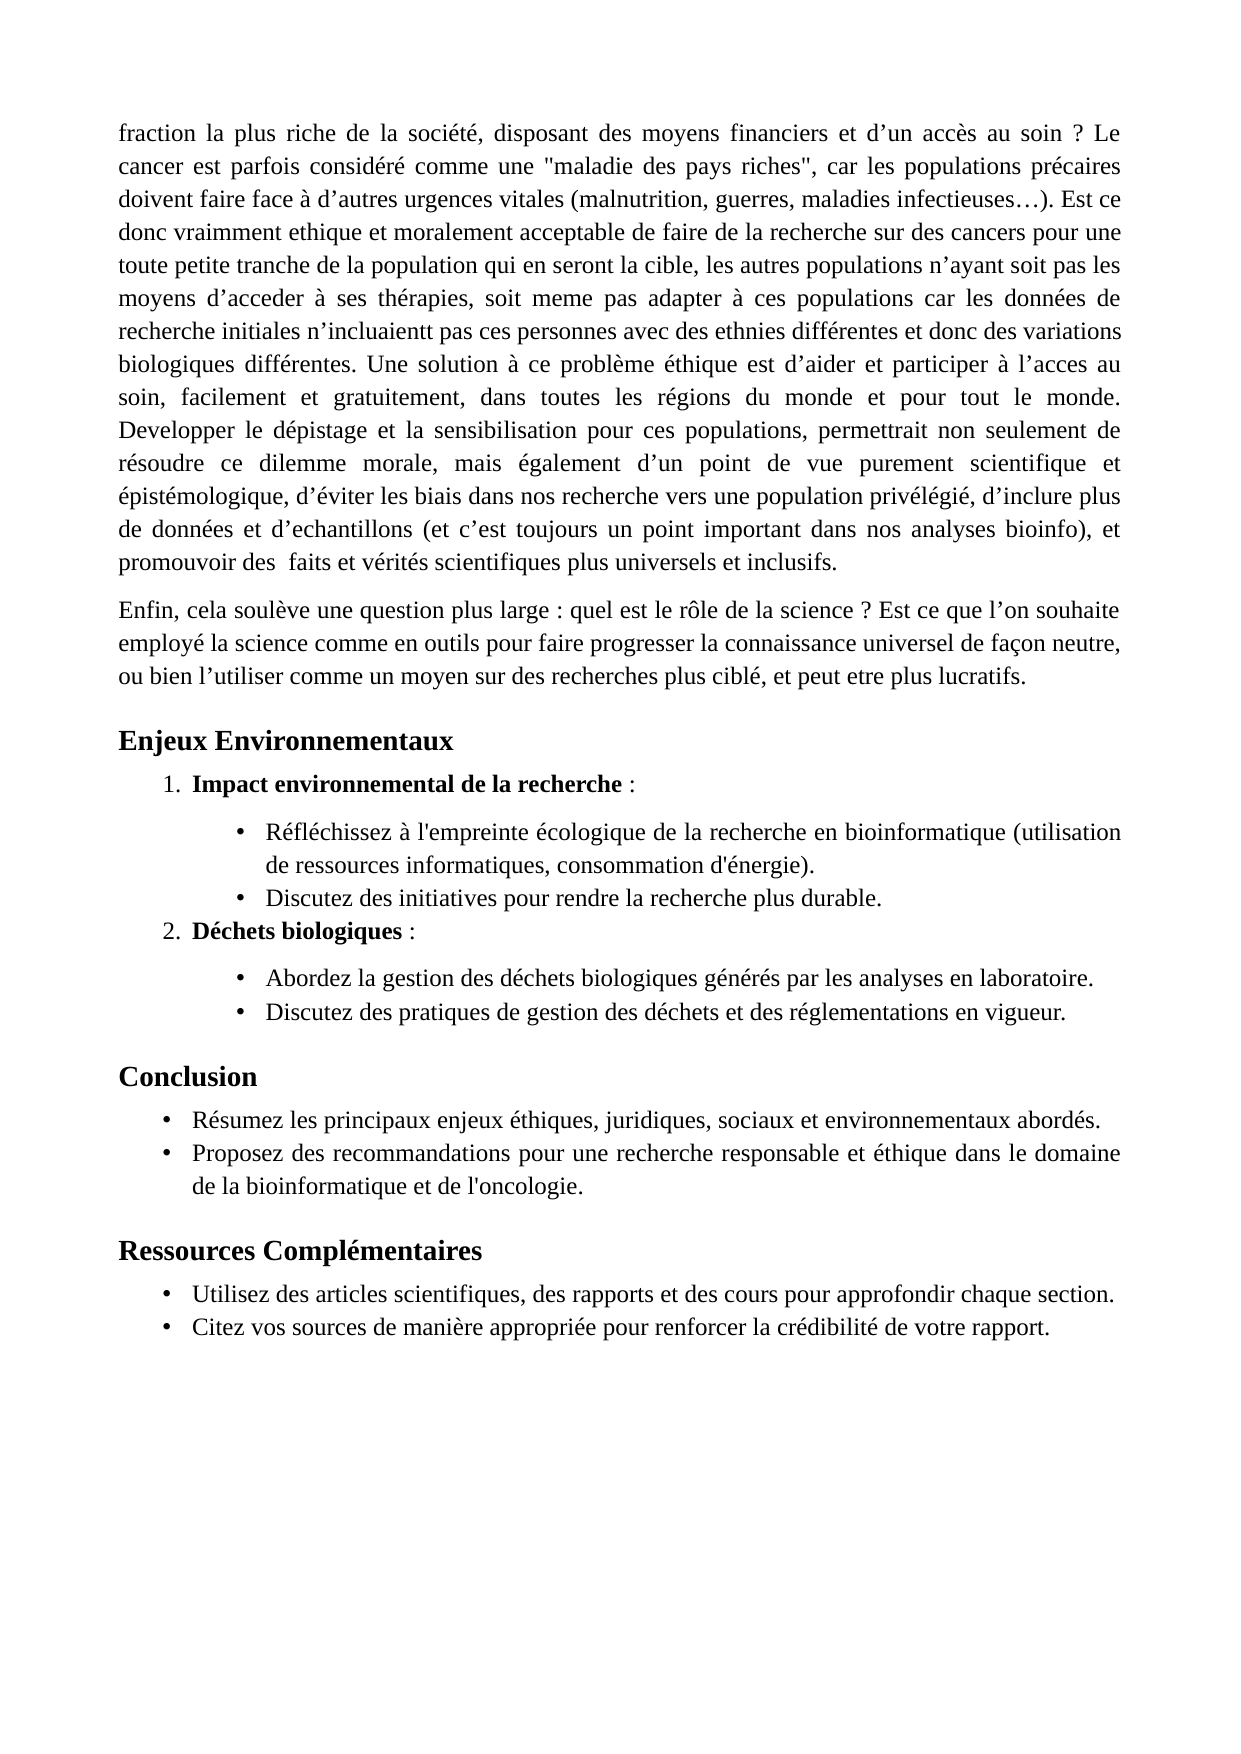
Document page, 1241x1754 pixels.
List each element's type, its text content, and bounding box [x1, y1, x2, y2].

subtitle Ressources Complémentaires [118, 1233, 1122, 1267]
list Citez vos sources de manière appropriée pour renforcer la crédibilité de votre rapport. [162, 1312, 1122, 1341]
list Résumez les principaux enjeux éthiques, juridiques, sociaux et environnementaux abordés. [162, 1105, 1122, 1133]
list Abordez la gestion des déchets biologiques générés par les analyses en laboratoire. [236, 963, 1122, 992]
list Déchets biologiques : [162, 916, 1122, 945]
text Enfin, cela soulève une question plus large : quel est le rôle de la science ? Est ce que l’on souhaite employé la science comme en outils pour faire progresser la connaissance universel de façon neutre, ou bien l’utiliser comme un moyen sur des recherches plus ciblé, et peut etre plus lucratifs. [118, 595, 1122, 690]
list Réfléchissez à l'empreinte écologique de la recherche en bioinformatique (utilisation de ressources informatiques, consommation d'énergie). [236, 817, 1122, 879]
text fraction la plus riche de la société, disposant des moyens financiers et d’un accès au soin ? Le cancer est parfois considéré comme une "maladie des pays riches", car les populations précaires doivent faire face à d’autres urgences vitales (malnutrition, guerres, maladies infectieuses…). Est ce donc vraimment ethique et moralement acceptable de faire de la recherche sur des cancers pour une toute petite tranche de la population qui en seront la cible, les autres populations n’ayant soit pas les moyens d’acceder à ses thérapies, soit meme pas adapter à ces populations car les données de recherche initiales n’incluaientt pas ces personnes avec des ethnies différentes et donc des variations biologiques différentes. Une solution à ce problème éthique est d’aider et participer à l’acces au soin, facilement et gratuitement, dans toutes les régions du monde et pour tout le monde. Developper le dépistage et la sensibilisation pour ces populations, permettrait non seulement de résoudre ce dilemme morale, mais également d’un point de vue purement scientifique et épistémologique, d’éviter les biais dans nos recherche vers une population privélégié, d’inclure plus de données et d’echantillons (et c’est toujours un point important dans nos analyses bioinfo), et promouvoir des faits et vérités scientifiques plus universels et inclusifs. [118, 118, 1122, 576]
list Discutez des pratiques de gestion des déchets et des réglementations en vigueur. [236, 997, 1122, 1025]
list Proposez des recommandations pour une recherche responsable et éthique dans le domaine de la bioinformatique et de l'oncologie. [162, 1138, 1122, 1199]
list Discutez des initiatives pour rendre la recherche plus durable. [236, 883, 1122, 912]
list Impact environnemental de la recherche : [162, 769, 1122, 798]
subtitle Conclusion [118, 1059, 1122, 1092]
subtitle Enjeux Environnementaux [118, 723, 1122, 757]
list Utilisez des articles scientifiques, des rapports et des cours pour approfondir chaque section. [162, 1279, 1122, 1308]
